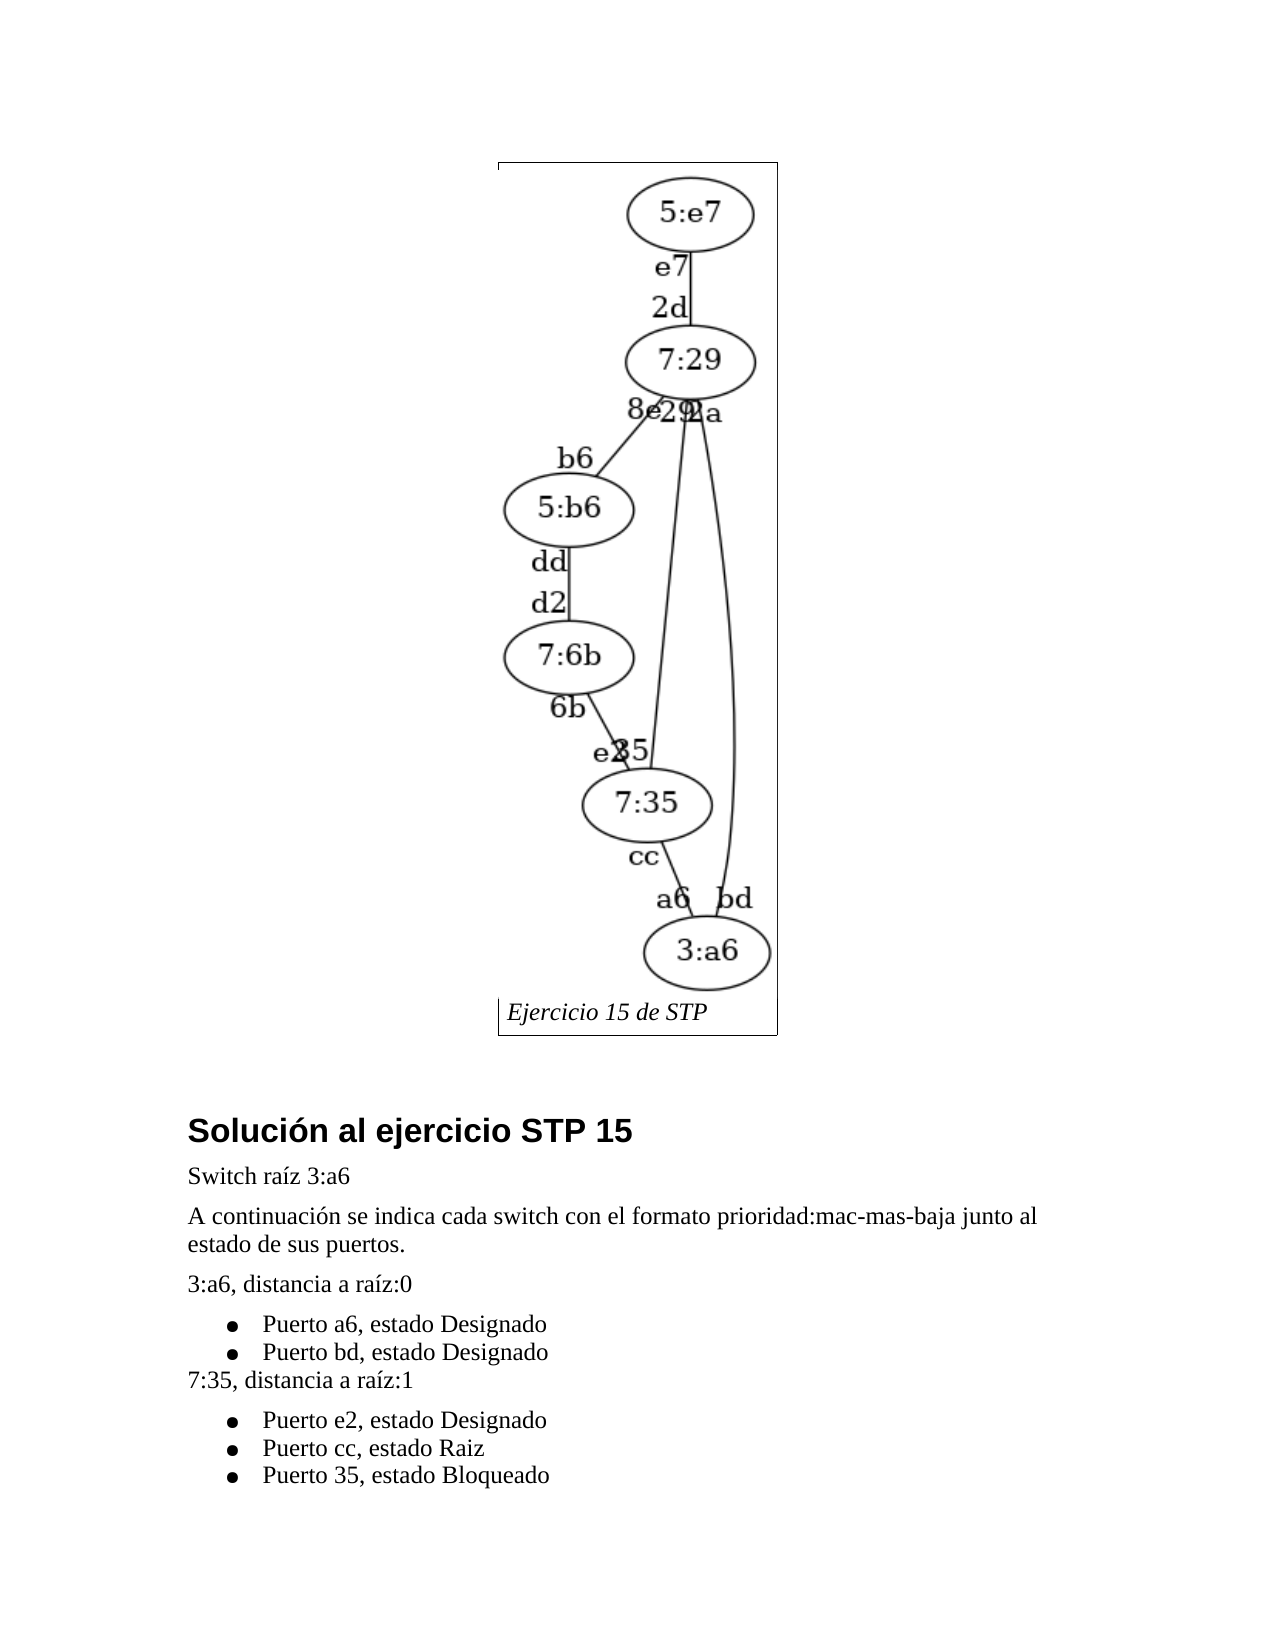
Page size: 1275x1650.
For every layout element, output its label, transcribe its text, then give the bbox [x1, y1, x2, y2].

text A continuación se indica cada switch con el formato prioridad:mac-mas-baja junto al estado de sus puertos. [187, 1202, 1087, 1258]
list Puerto a6, estado Designado [225, 1310, 1087, 1338]
list Puerto 35, estado Bloqueado [225, 1461, 1087, 1489]
text 3:a6, distancia a raíz:0 [187, 1270, 1087, 1298]
text 7:35, distancia a raíz:1 [187, 1366, 1087, 1393]
text Switch raíz 3:a6 [187, 1162, 1087, 1190]
text Ejercicio 15 de STP [507, 999, 768, 1026]
list Puerto cc, estado Raiz [225, 1434, 1087, 1461]
list Puerto bd, estado Designado [225, 1338, 1087, 1366]
list Puerto e2, estado Designado [225, 1406, 1087, 1434]
subtitle Solución al ejercicio STP 15 [187, 1112, 1087, 1149]
picture [497, 170, 778, 999]
